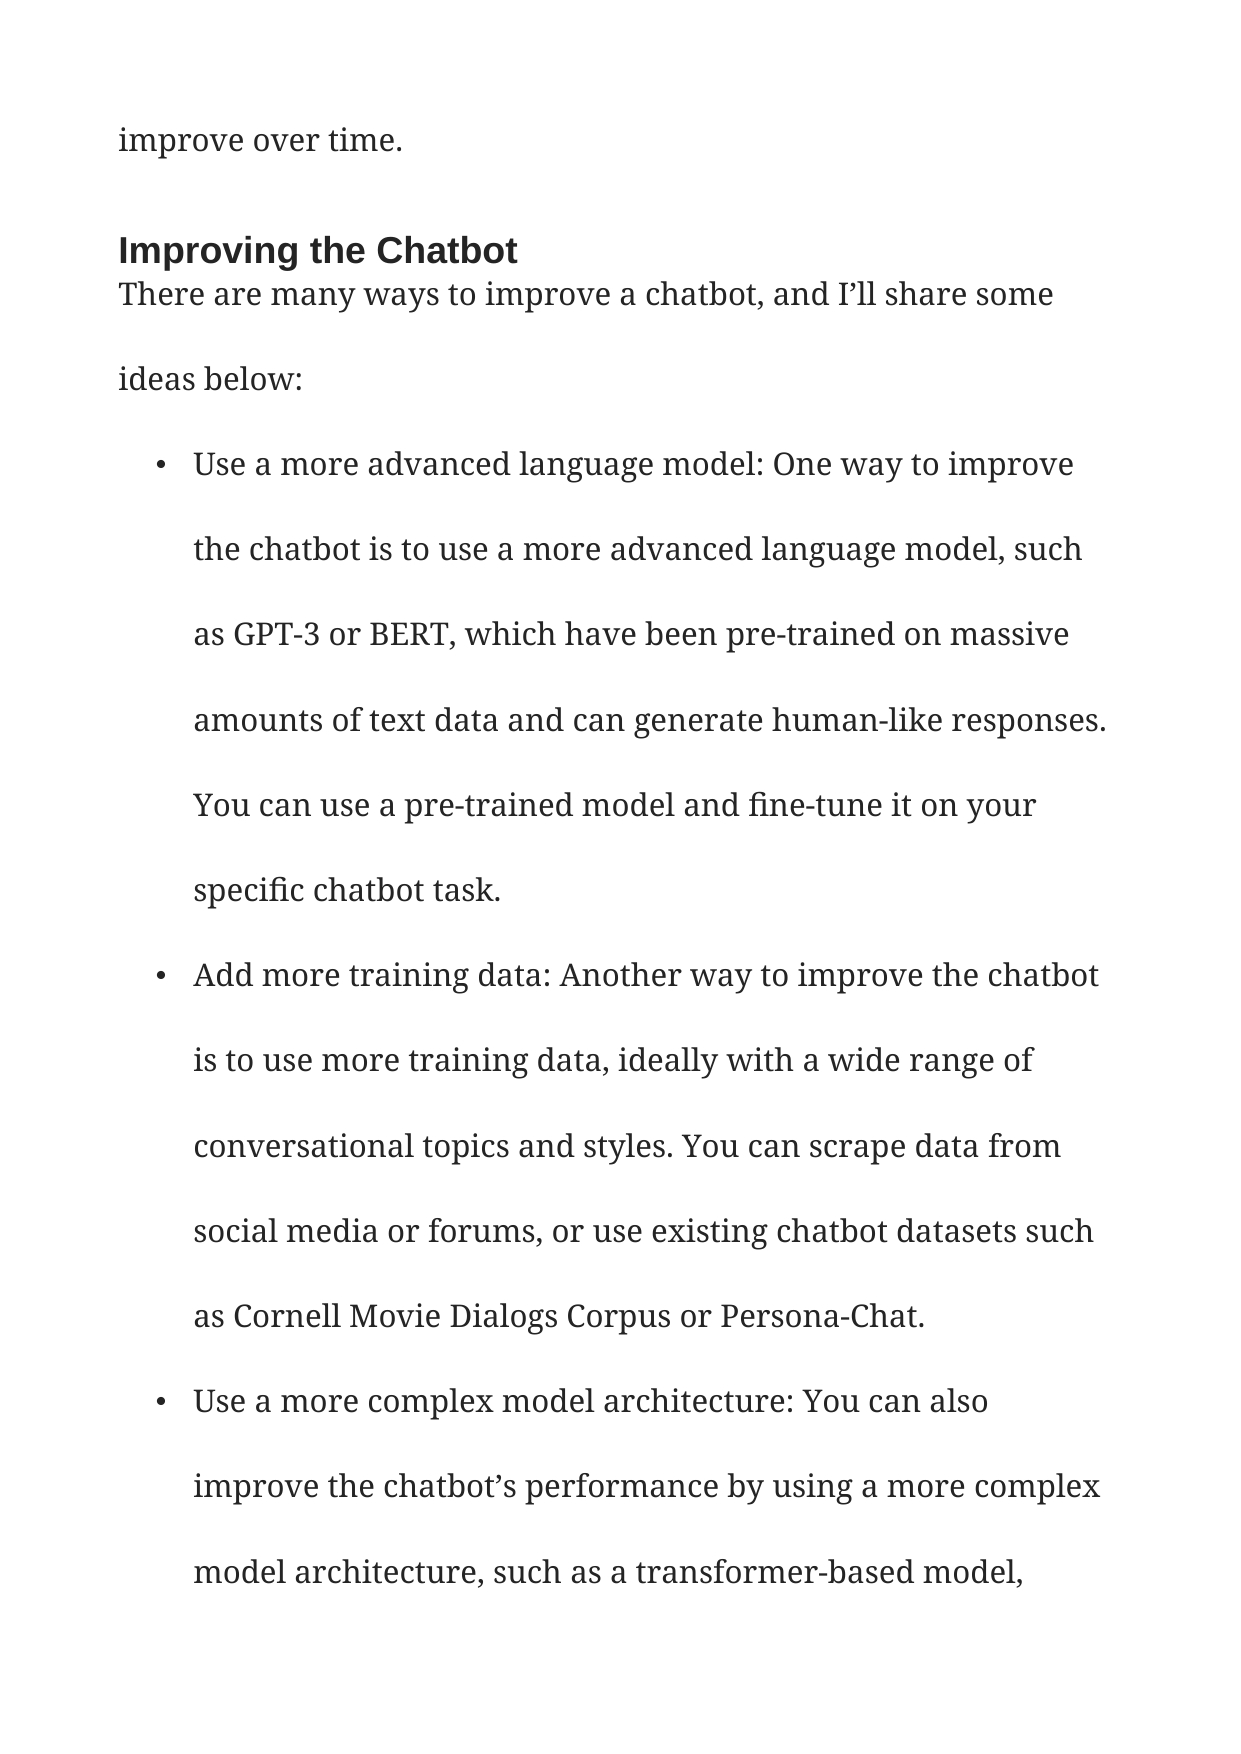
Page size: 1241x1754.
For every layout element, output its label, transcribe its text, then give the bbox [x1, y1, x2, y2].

text improve over time. [118, 118, 1122, 161]
text There are many ways to improve a chatbot, and I’ll share some ideas below: [118, 271, 1122, 399]
list Use a more advanced language model: One way to improve the chatbot is to use a more advanced language model, such as GPT-3 or BERT, which have been pre-trained on massive amounts of text data and can generate human-like responses. You can use a pre-trained model and fine-tune it on your specific chatbot task. [156, 442, 1122, 911]
list Use a more complex model architecture: You can also improve the chatbot’s performance by using a more complex model architecture, such as a transformer-based model, [156, 1379, 1122, 1592]
list Add more training data: Another way to improve the chatbot is to use more training data, ideally with a wide range of conversational topics and styles. You can scrape data from social media or forums, or use existing chatbot datasets such as Cornell Movie Dialogs Corpus or Persona-Chat. [156, 953, 1122, 1337]
text Improving the Chatbot [118, 228, 1122, 271]
